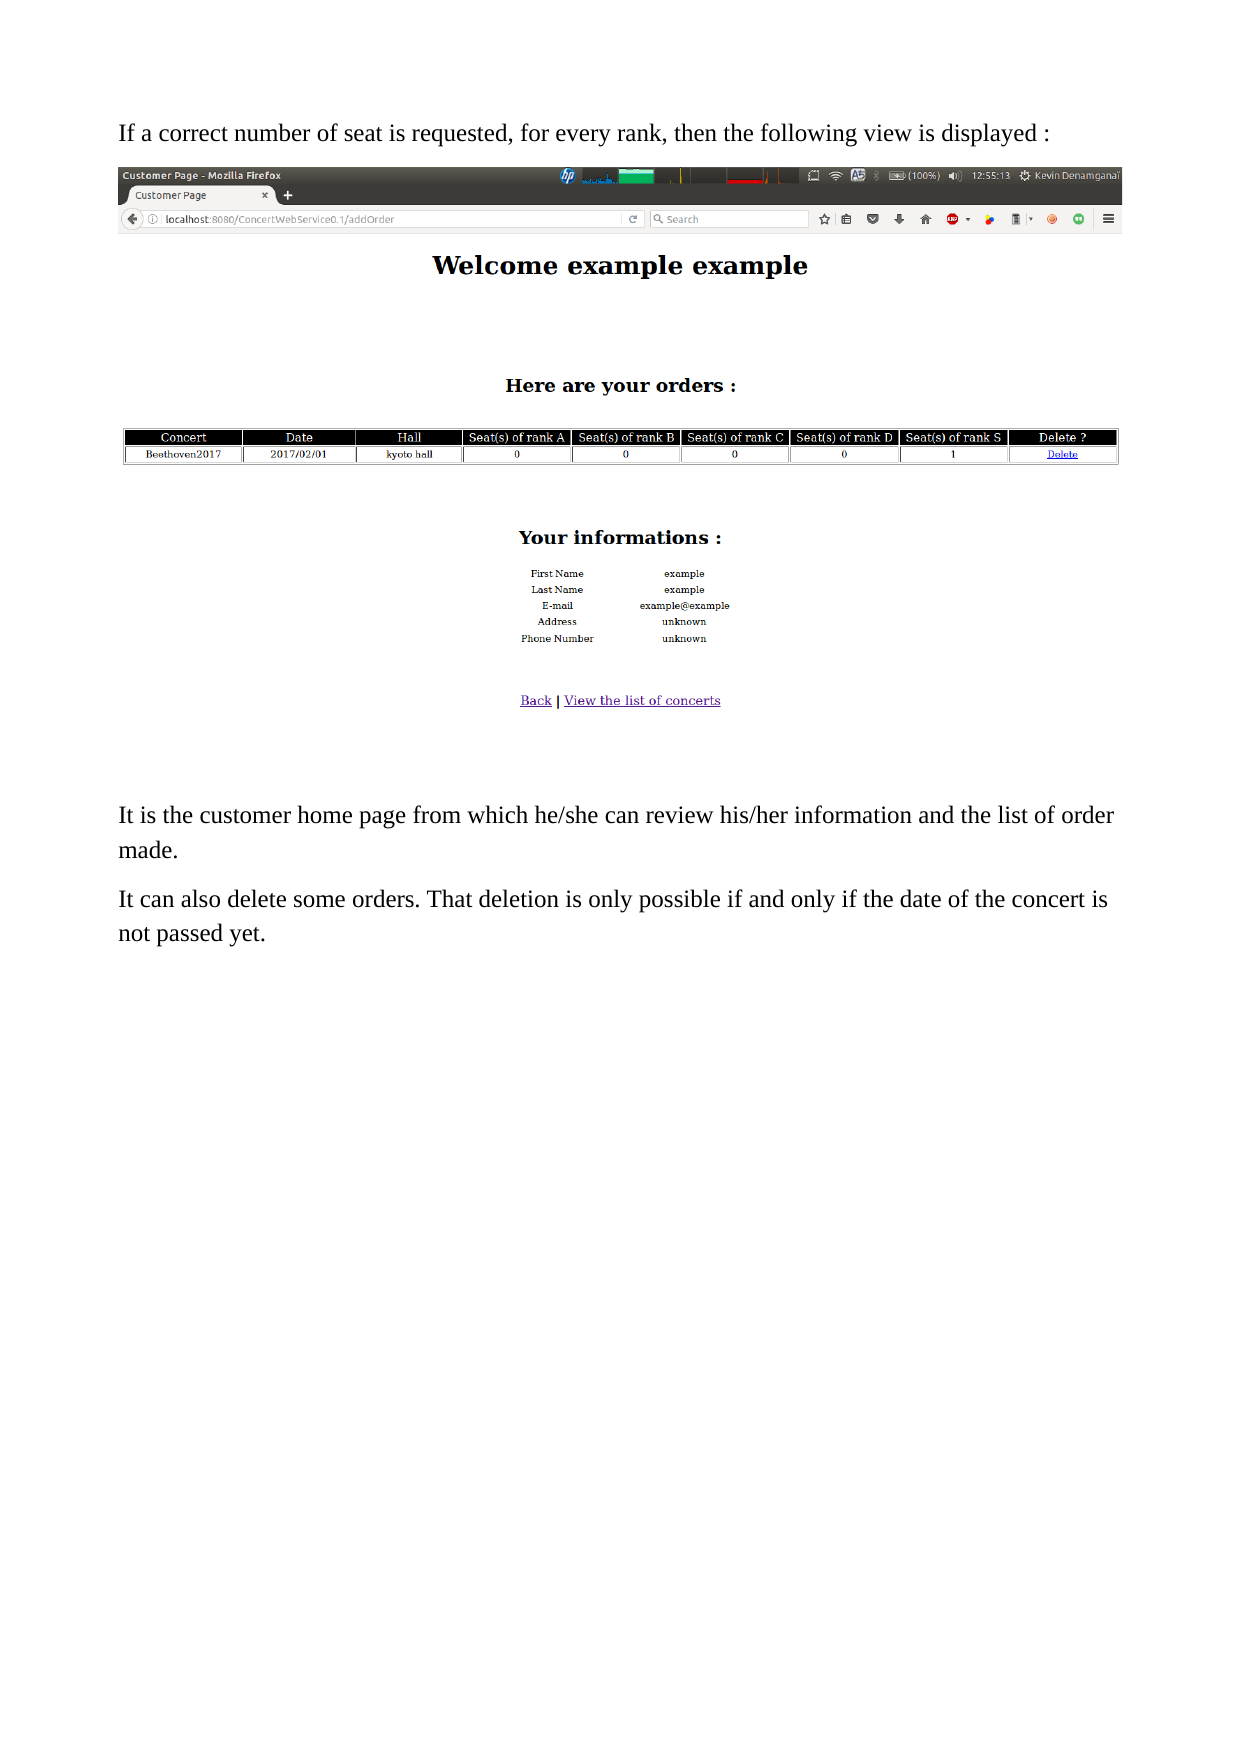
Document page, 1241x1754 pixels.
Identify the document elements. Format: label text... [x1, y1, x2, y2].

text It can also delete some orders. That deletion is only possible if and only if the date of the concert is not passed yet. [118, 884, 1122, 947]
text If a correct number of seat is requested, for every rank, then the following view is displayed : [118, 118, 1122, 147]
text It is the customer home page from which he/she can review his/her information and the list of order made. [118, 795, 1122, 863]
picture [118, 167, 1123, 795]
